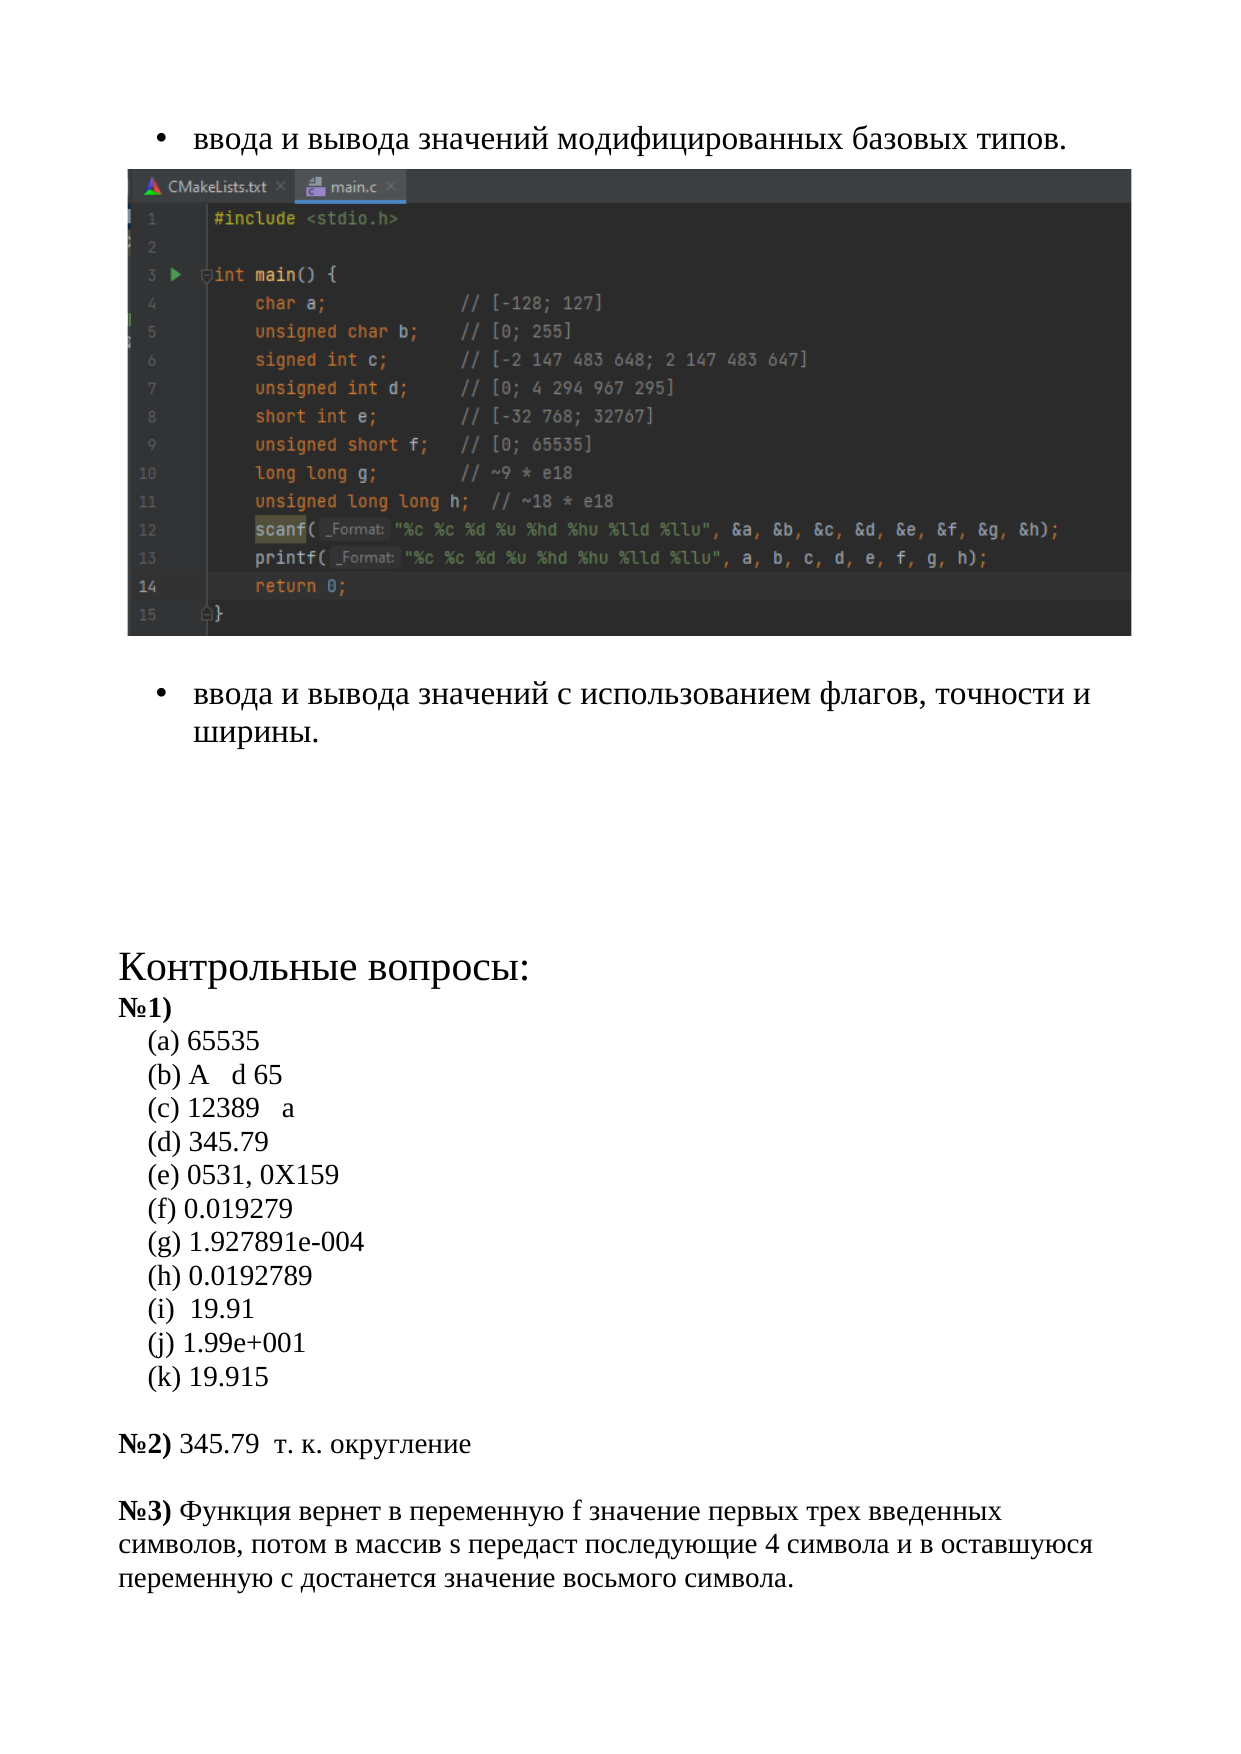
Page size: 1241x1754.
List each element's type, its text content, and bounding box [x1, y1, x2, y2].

text (g) 1.927891e-004 [118, 1224, 1122, 1258]
text (f) 0.019279 [118, 1191, 1122, 1224]
text (d) 345.79 [118, 1124, 1122, 1157]
text №2) 345.79 т. к. округление [118, 1426, 1122, 1459]
text (c) 12389 a [118, 1090, 1122, 1124]
text №3) Функция вернет в переменную f значение первых трех введенных символов, потом в массив s передаст последующие 4 символа и в оставшуюся переменную с достанется значение восьмого символа. [118, 1493, 1122, 1593]
text (a) 65535 [118, 1023, 1122, 1057]
text (h) 0.0192789 [118, 1258, 1122, 1292]
text (j) 1.99e+001 [118, 1325, 1122, 1359]
text (b) A d 65 [118, 1057, 1122, 1090]
list ввода и вывода значений с использованием флагов, точности и ширины. [156, 673, 1122, 750]
text (i) 19.91 [118, 1292, 1122, 1325]
text (k) 19.915 [118, 1359, 1122, 1392]
text (e) 0531, 0X159 [118, 1157, 1122, 1191]
list ввода и вывода значений модифицированных базовых типов. [156, 118, 1122, 156]
text Контрольные вопросы: [118, 942, 1122, 990]
picture [127, 169, 1132, 636]
text №1) [118, 990, 1122, 1023]
